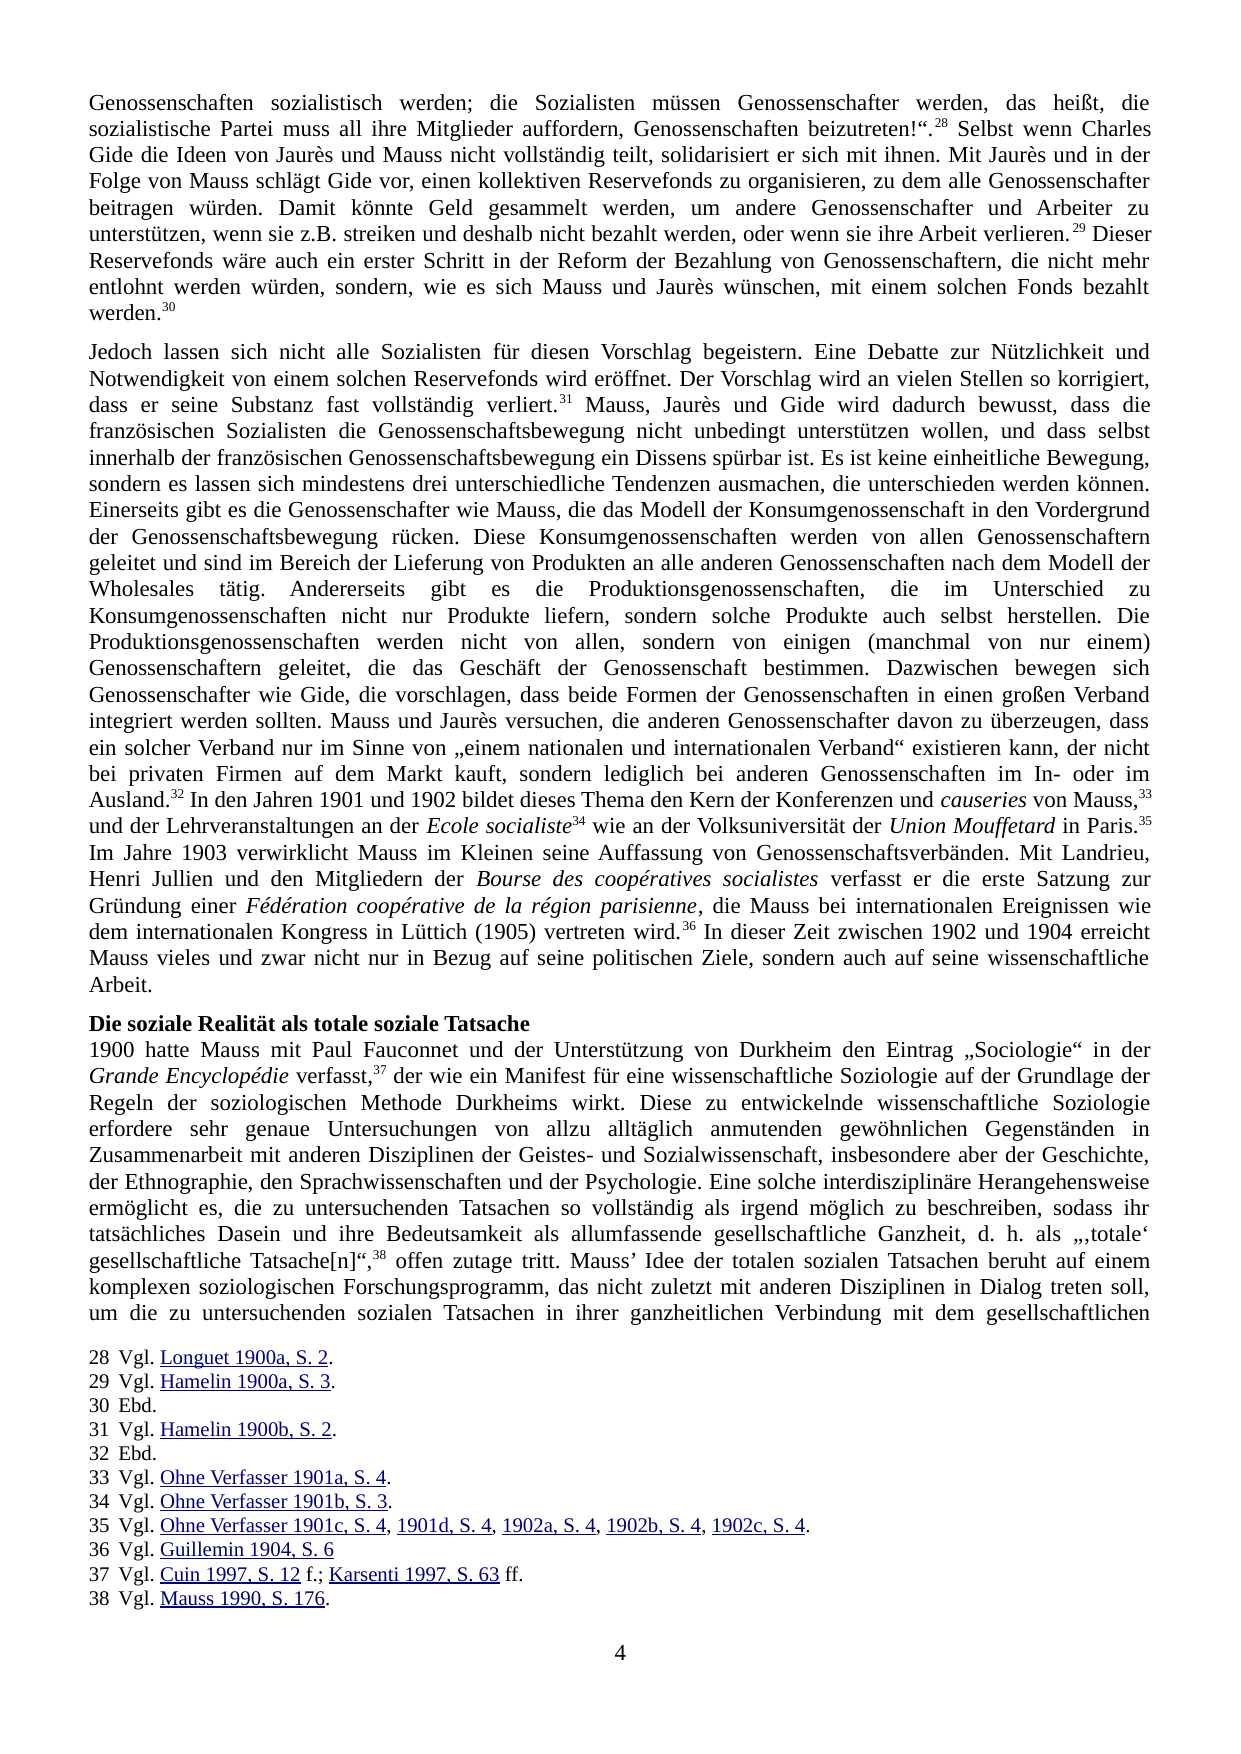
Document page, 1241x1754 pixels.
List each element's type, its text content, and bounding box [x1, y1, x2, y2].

text Ebd. [88, 1441, 1152, 1465]
text Vgl. Longuet 1900a, S. 2. [88, 1345, 1152, 1369]
text Vgl. Cuin 1997, S. 12 f.; Karsenti 1997, S. 63 ff. [88, 1561, 1152, 1586]
text Vgl. Ohne Verfasser 1901c, S. 4, 1901d, S. 4, 1902a, S. 4, 1902b, S. 4, 1902c, S. 4. [88, 1513, 1152, 1537]
text Genossenschaften sozialistisch werden; die Sozialisten müssen Genossenschafter werden, das heißt, die sozialistische Partei muss all ihre Mitglieder auffordern, Genossenschaften beizutreten!“. Selbst wenn Charles Gide die Ideen von Jaurès und Mauss nicht vollständig teilt, solidarisiert er sich mit ihnen. Mit Jaurès und in der Folge von Mauss schlägt Gide vor, einen kollektiven Reservefonds zu organisieren, zu dem alle Genossenschafter beitragen würden. Damit könnte Geld gesammelt werden, um andere Genossenschafter und Arbeiter zu unterstützen, wenn sie z.B. streiken und deshalb nicht bezahlt werden, oder wenn sie ihre Arbeit verlieren. Dieser Reservefonds wäre auch ein erster Schritt in der Reform der Bezahlung von Genossenschaftern, die nicht mehr entlohnt werden würden, sondern, wie es sich Mauss und Jaurès wünschen, mit einem solchen Fonds bezahlt werden. [88, 88, 1152, 326]
text Vgl. Ohne Verfasser 1901a, S. 4. [88, 1465, 1152, 1489]
text Vgl. Ohne Verfasser 1901b, S. 3. [88, 1489, 1152, 1513]
text Vgl. Hamelin 1900b, S. 2. [88, 1417, 1152, 1441]
subtitle Die soziale Realität als totale soziale Tatsache [88, 1009, 1152, 1036]
text Vgl. Mauss 1990, S. 176. [88, 1586, 1152, 1609]
text Vgl. Hamelin 1900a, S. 3. [88, 1369, 1152, 1393]
text Ebd. [88, 1393, 1152, 1417]
text 1900 hatte Mauss mit Paul Fauconnet und der Unterstützung von Durkheim den Eintrag „Sociologie“ in der Grande Encyclopédie verfasst, der wie ein Manifest für eine wissenschaftliche Soziologie auf der Grundlage der Regeln der soziologischen Methode Durkheims wirkt. Diese zu entwickelnde wissenschaftliche Soziologie erfordere sehr genaue Untersuchungen von allzu alltäglich anmutenden gewöhnlichen Gegenständen in Zusammenarbeit mit anderen Disziplinen der Geistes- und Sozialwissenschaft, insbesondere aber der Geschichte, der Ethnographie, den Sprachwissenschaften und der Psychologie. Eine solche interdisziplinäre Herangehensweise ermöglicht es, die zu untersuchenden Tatsachen so vollständig als irgend möglich zu beschreiben, sodass ihr tatsächliches Dasein und ihre Bedeutsamkeit als allumfassende gesellschaftliche Ganzheit, d. h. als „‚totale‘ gesellschaftliche Tatsache[n]“, offen zutage tritt. Mauss’ Idee der totalen sozialen Tatsachen beruht auf einem komplexen soziologischen Forschungsprogramm, das nicht zuletzt mit anderen Disziplinen in Dialog treten soll, um die zu untersuchenden sozialen Tatsachen in ihrer ganzheitlichen Verbindung mit dem gesellschaftlichen [88, 1036, 1152, 1326]
text Jedoch lassen sich nicht alle Sozialisten für diesen Vorschlag begeistern. Eine Debatte zur Nützlichkeit und Notwendigkeit von einem solchen Reservefonds wird eröffnet. Der Vorschlag wird an vielen Stellen so korrigiert, dass er seine Substanz fast vollständig verliert. Mauss, Jaurès und Gide wird dadurch bewusst, dass die französischen Sozialisten die Genossenschaftsbewegung nicht unbedingt unterstützen wollen, und dass selbst innerhalb der französischen Genossenschaftsbewegung ein Dissens spürbar ist. Es ist keine einheitliche Bewegung, sondern es lassen sich mindestens drei unterschiedliche Tendenzen ausmachen, die unterschieden werden können. Einerseits gibt es die Genossenschafter wie Mauss, die das Modell der Konsumgenossenschaft in den Vordergrund der Genossenschaftsbewegung rücken. Diese Konsumgenossenschaften werden von allen Genossenschaftern geleitet und sind im Bereich der Lieferung von Produkten an alle anderen Genossenschaften nach dem Modell der Wholesales tätig. Andererseits gibt es die Produktionsgenossenschaften, die im Unterschied zu Konsumgenossenschaften nicht nur Produkte liefern, sondern solche Produkte auch selbst herstellen. Die Produktionsgenossenschaften werden nicht von allen, sondern von einigen (manchmal von nur einem) Genossenschaftern geleitet, die das Geschäft der Genossenschaft bestimmen. Dazwischen bewegen sich Genossenschafter wie Gide, die vorschlagen, dass beide Formen der Genossenschaften in einen großen Verband integriert werden sollten. Mauss und Jaurès versuchen, die anderen Genossenschafter davon zu überzeugen, dass ein solcher Verband nur im Sinne von „einem nationalen und internationalen Verband“ existieren kann, der nicht bei privaten Firmen auf dem Markt kauft, sondern lediglich bei anderen Genossenschaften im In- oder im Ausland. In den Jahren 1901 und 1902 bildet dieses Thema den Kern der Konferenzen und causeries von Mauss, und der Lehrveranstaltungen an der Ecole socialiste wie an der Volksuniversität der Union Mouffetard in Paris. Im Jahre 1903 verwirklicht Mauss im Kleinen seine Auffassung von Genossenschaftsverbänden. Mit Landrieu, Henri Jullien und den Mitgliedern der Bourse des coopératives socialistes verfasst er die erste Satzung zur Gründung einer Fédération coopérative de la région parisienne, die Mauss bei internationalen Ereignissen wie dem internationalen Kongress in Lüttich (1905) vertreten wird. In dieser Zeit zwischen 1902 und 1904 erreicht Mauss vieles und zwar nicht nur in Bezug auf seine politischen Ziele, sondern auch auf seine wissenschaftliche Arbeit. [88, 338, 1152, 997]
text Vgl. Guillemin 1904, S. 6 [88, 1537, 1152, 1561]
